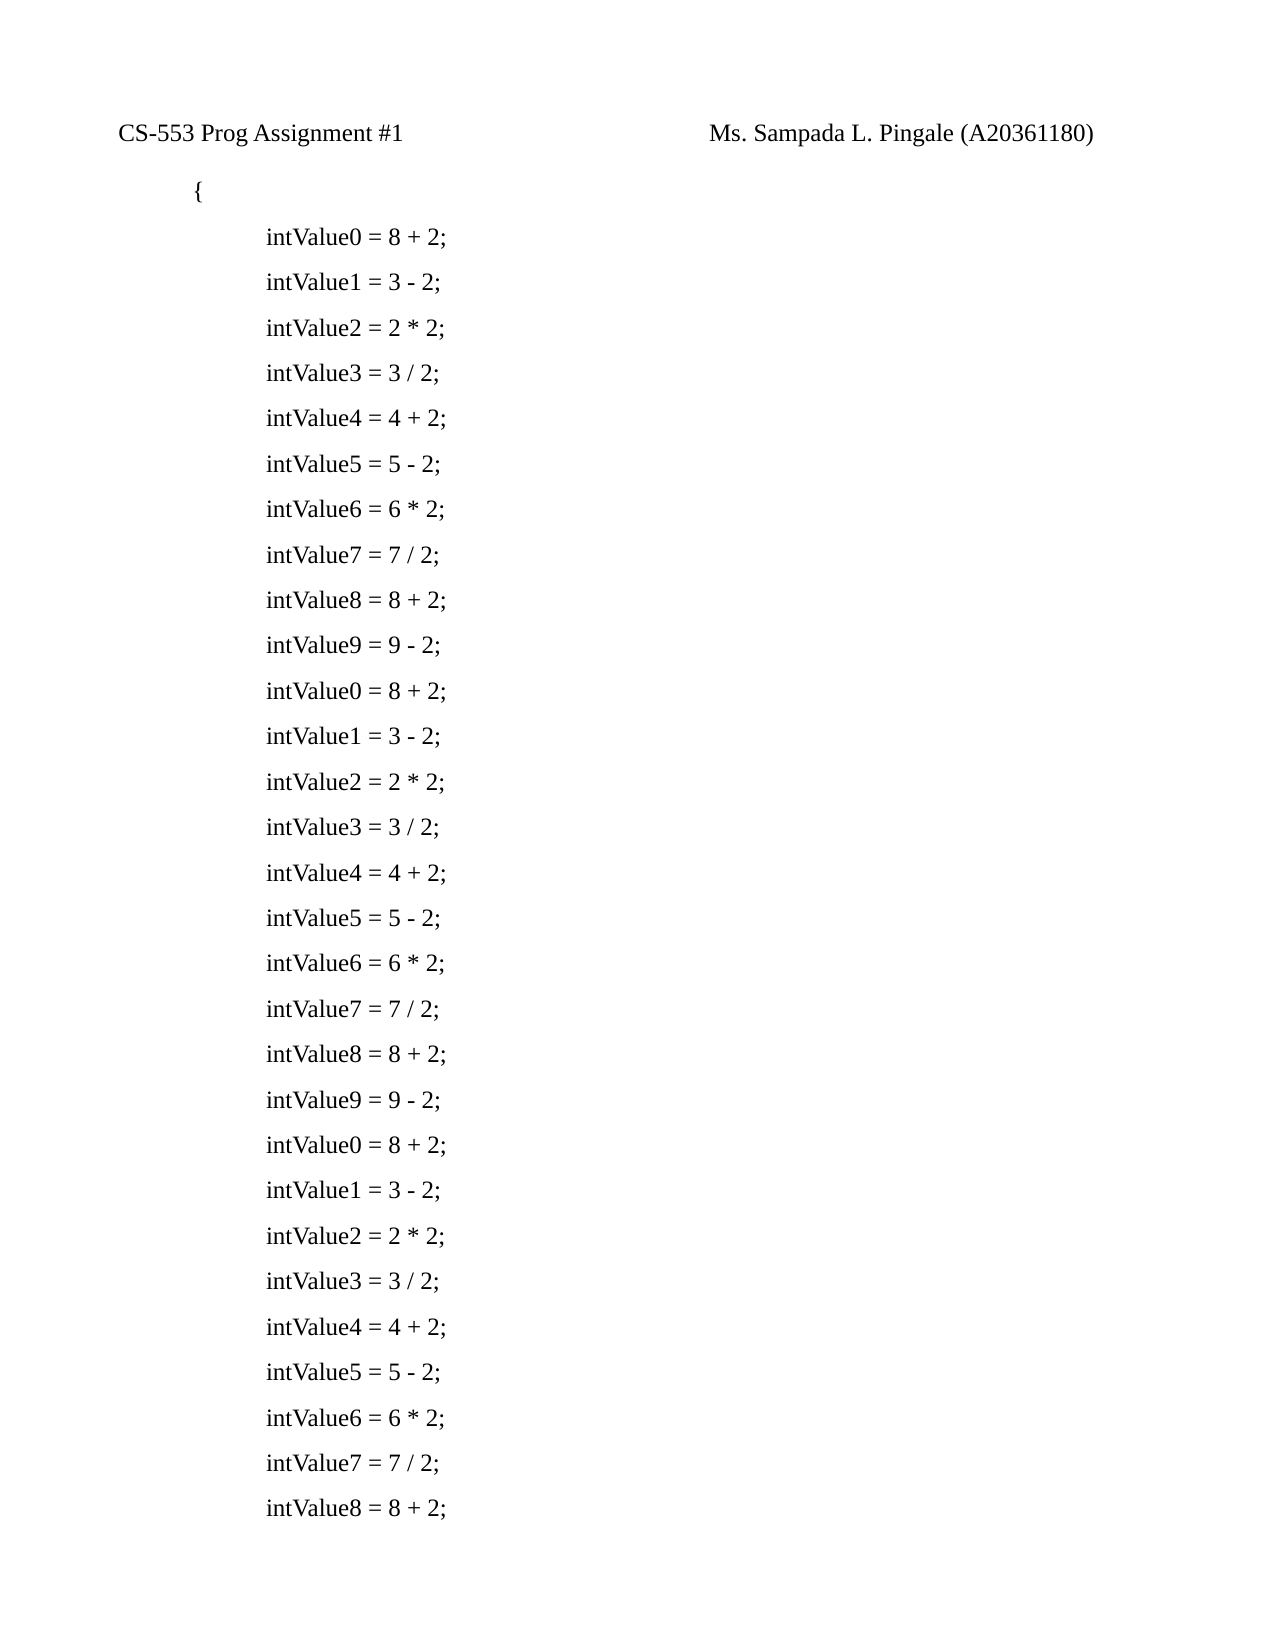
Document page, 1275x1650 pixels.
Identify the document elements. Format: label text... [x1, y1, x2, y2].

text intValue6 = 6 * 2; [118, 494, 1157, 523]
text intValue2 = 2 * 2; [118, 767, 1157, 796]
text intValue1 = 3 - 2; [118, 1176, 1157, 1204]
text intValue8 = 8 + 2; [118, 1493, 1157, 1522]
text { [118, 176, 1157, 205]
text intValue4 = 4 + 2; [118, 858, 1157, 886]
text intValue7 = 7 / 2; [118, 540, 1157, 568]
text intValue5 = 5 - 2; [118, 449, 1157, 478]
text intValue0 = 8 + 2; [118, 222, 1157, 251]
text intValue6 = 6 * 2; [118, 948, 1157, 977]
text intValue3 = 3 / 2; [118, 1266, 1157, 1295]
text intValue2 = 2 * 2; [118, 313, 1157, 341]
text intValue7 = 7 / 2; [118, 1448, 1157, 1477]
text intValue9 = 9 - 2; [118, 631, 1157, 659]
text intValue5 = 5 - 2; [118, 1357, 1157, 1386]
text intValue3 = 3 / 2; [118, 812, 1157, 841]
text intValue8 = 8 + 2; [118, 585, 1157, 614]
text intValue2 = 2 * 2; [118, 1221, 1157, 1250]
text intValue1 = 3 - 2; [118, 721, 1157, 750]
text intValue9 = 9 - 2; [118, 1085, 1157, 1113]
text intValue1 = 3 - 2; [118, 267, 1157, 296]
text intValue3 = 3 / 2; [118, 358, 1157, 387]
text intValue5 = 5 - 2; [118, 903, 1157, 932]
text intValue0 = 8 + 2; [118, 1130, 1157, 1159]
text intValue4 = 4 + 2; [118, 403, 1157, 432]
text intValue7 = 7 / 2; [118, 994, 1157, 1023]
text intValue6 = 6 * 2; [118, 1403, 1157, 1431]
text intValue4 = 4 + 2; [118, 1312, 1157, 1341]
text intValue0 = 8 + 2; [118, 676, 1157, 705]
text intValue8 = 8 + 2; [118, 1039, 1157, 1068]
